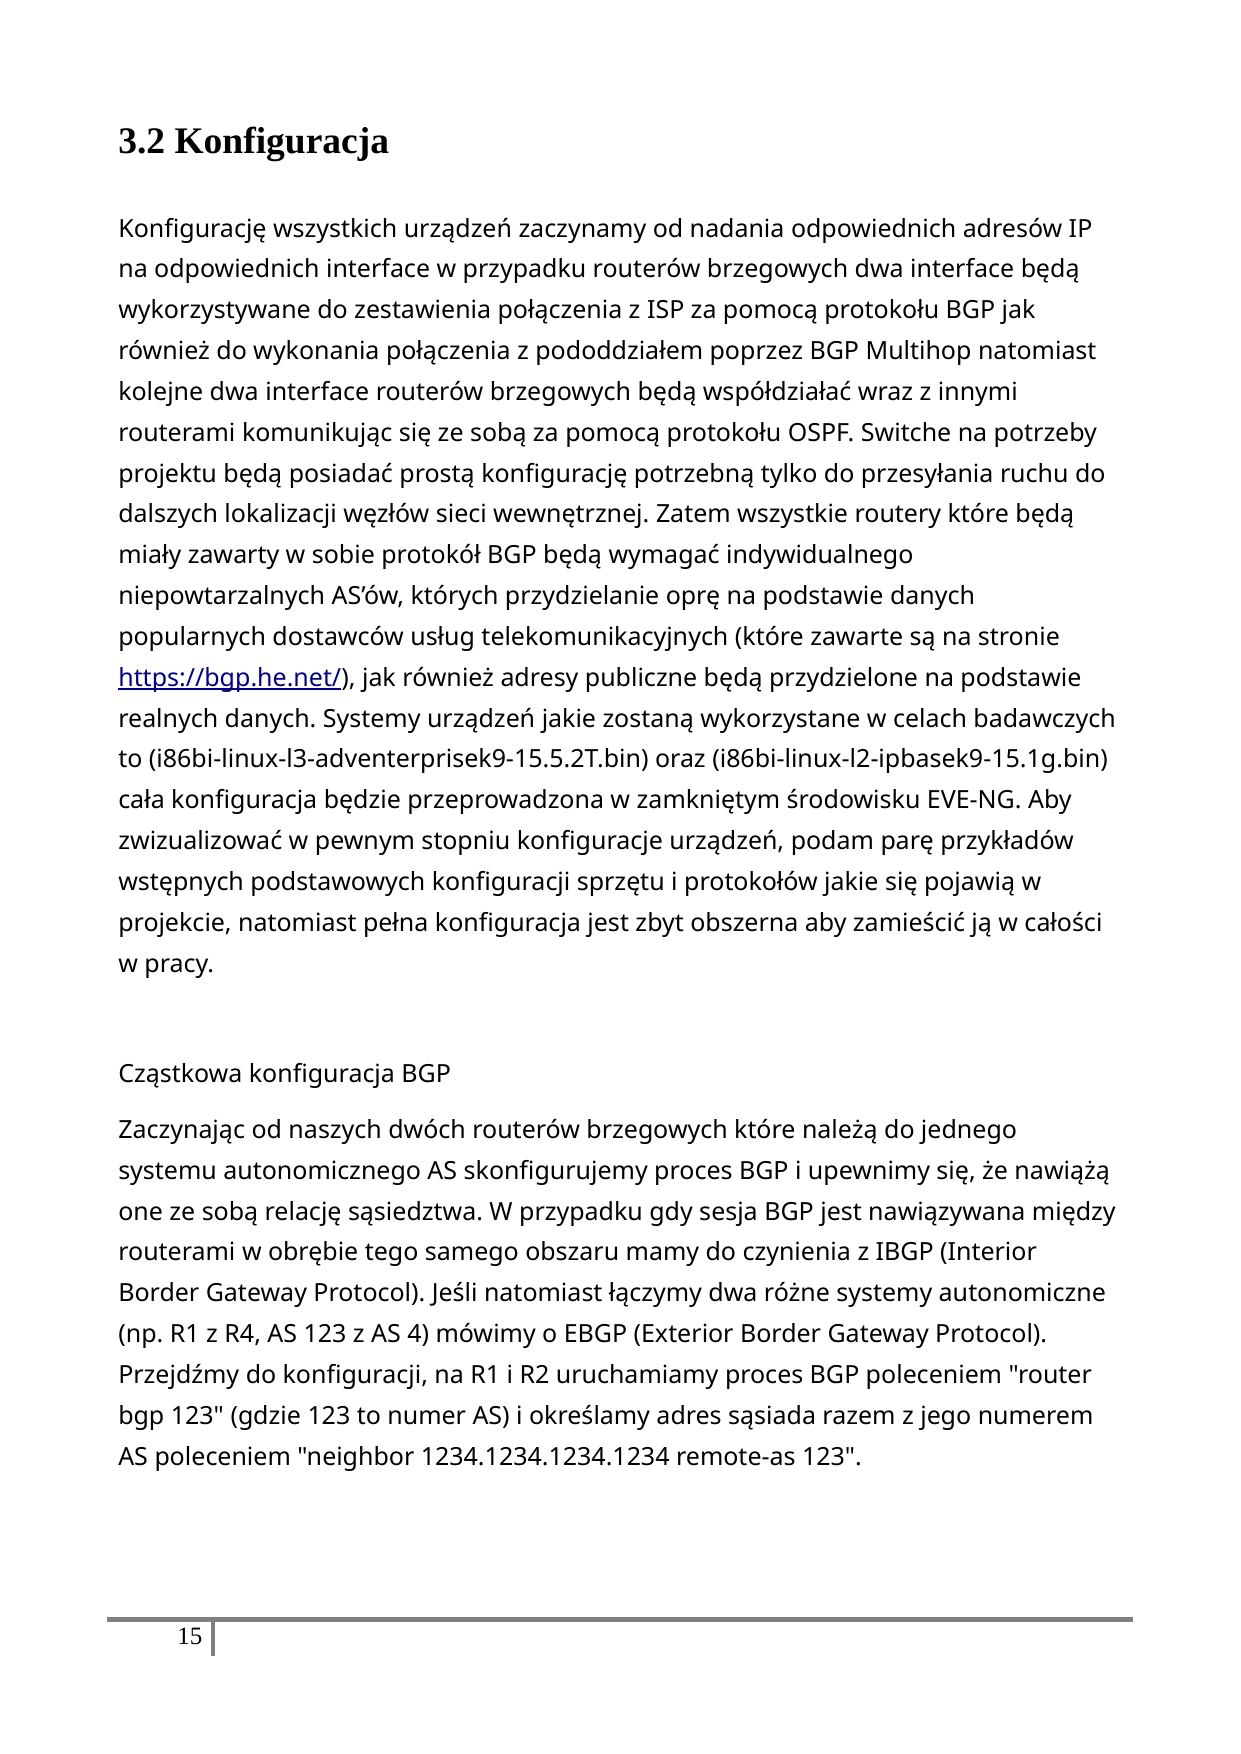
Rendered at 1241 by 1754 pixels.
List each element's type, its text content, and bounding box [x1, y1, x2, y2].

text Cząstkowa konfiguracja BGP [118, 1056, 1122, 1090]
text Konfigurację wszystkich urządzeń zaczynamy od nadania odpowiednich adresów IP na odpowiednich interface w przypadku routerów brzegowych dwa interface będą wykorzystywane do zestawienia połączenia z ISP za pomocą protokołu BGP jak również do wykonania połączenia z pododdziałem poprzez BGP Multihop natomiast kolejne dwa interface routerów brzegowych będą współdziałać wraz z innymi routerami komunikując się ze sobą za pomocą protokołu OSPF. Switche na potrzeby projektu będą posiadać prostą konfigurację potrzebną tylko do przesyłania ruchu do dalszych lokalizacji węzłów sieci wewnętrznej. Zatem wszystkie routery które będą miały zawarty w sobie protokół BGP będą wymagać indywidualnego niepowtarzalnych AS’ów, których przydzielanie oprę na podstawie danych popularnych dostawców usług telekomunikacyjnych (które zawarte są na stronie https://bgp.he.net/), jak również adresy publiczne będą przydzielone na podstawie realnych danych. Systemy urządzeń jakie zostaną wykorzystane w celach badawczych to (i86bi-linux-l3-adventerprisek9-15.5.2T.bin) oraz (i86bi-linux-l2-ipbasek9-15.1g.bin) cała konfiguracja będzie przeprowadzona w zamkniętym środowisku EVE-NG. Aby zwizualizować w pewnym stopniu konfiguracje urządzeń, podam parę przykładów wstępnych podstawowych konfiguracji sprzętu i protokołów jakie się pojawią w projekcie, natomiast pełna konfiguracja jest zbyt obszerna aby zamieścić ją w całości w pracy. [118, 210, 1122, 979]
text Zaczynając od naszych dwóch routerów brzegowych które należą do jednego systemu autonomicznego AS skonfigurujemy proces BGP i upewnimy się, że nawiążą one ze sobą relację sąsiedztwa. W przypadku gdy sesja BGP jest nawiązywana między routerami w obrębie tego samego obszaru mamy do czynienia z IBGP (Interior Border Gateway Protocol). Jeśli natomiast łączymy dwa różne systemy autonomiczne (np. R1 z R4, AS 123 z AS 4) mówimy o EBGP (Exterior Border Gateway Protocol). Przejdźmy do konfiguracji, na R1 i R2 uruchamiamy proces BGP poleceniem "router bgp 123" (gdzie 123 to numer AS) i określamy adres sąsiada razem z jego numerem AS poleceniem "neighbor 1234.1234.1234.1234 remote-as 123". [118, 1112, 1122, 1472]
subtitle 3.2 Konfiguracja [118, 118, 1122, 161]
